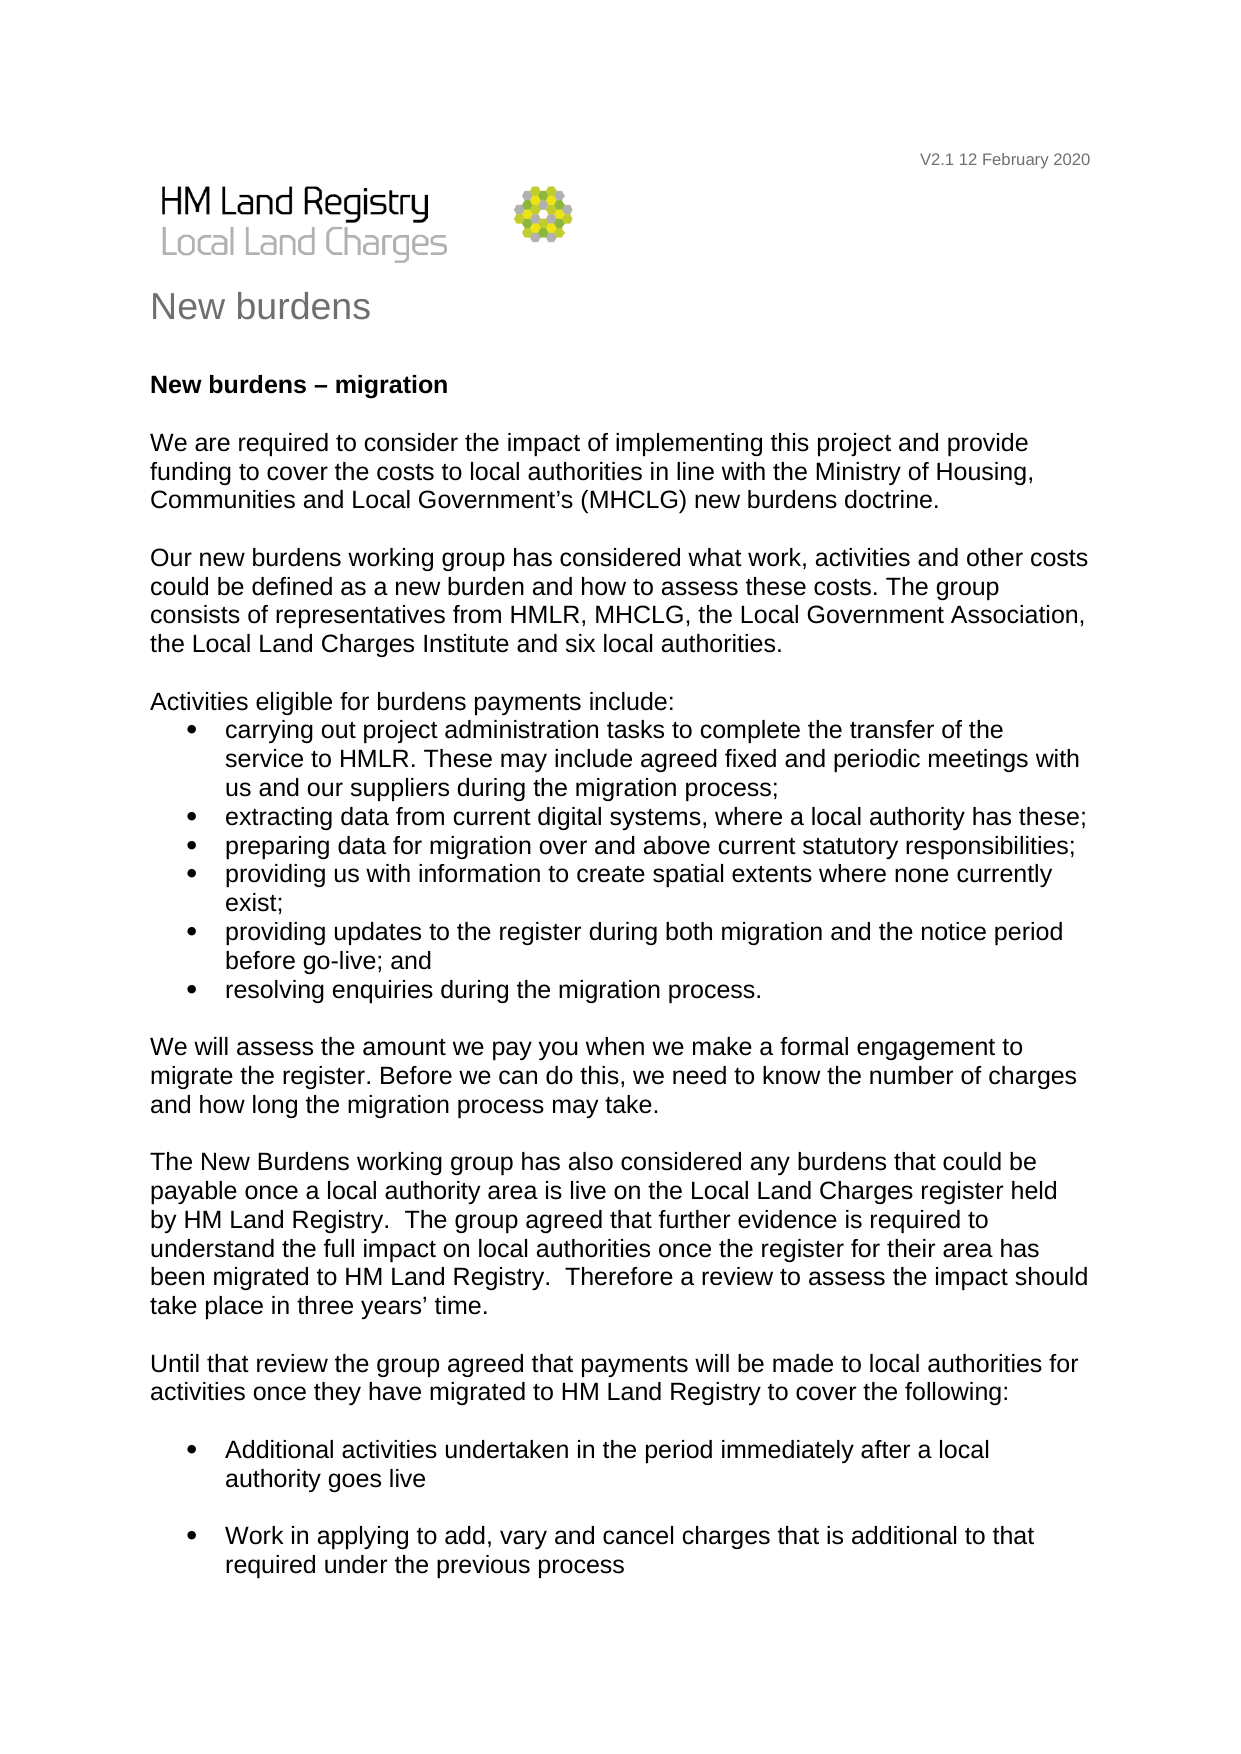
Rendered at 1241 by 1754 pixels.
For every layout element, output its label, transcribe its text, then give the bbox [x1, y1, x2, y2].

list providing us with information to create spatial extents where none currently exist; [187, 859, 1090, 917]
text We are required to consider the impact of implementing this project and provide funding to cover the costs to local authorities in line with the Ministry of Housing, Communities and Local Government’s (MHCLG) new burdens doctrine. [150, 428, 1090, 514]
text New burdens [150, 284, 1090, 327]
text Until that review the group agreed that payments will be made to local authorities for activities once they have migrated to HM Land Registry to cover the following: [150, 1348, 1090, 1406]
list providing updates to the register during both migration and the notice period before go-live; and [187, 917, 1090, 975]
list carrying out project administration tasks to complete the transfer of the service to HMLR. These may include agreed fixed and periodic meetings with us and our suppliers during the migration process; [187, 715, 1090, 802]
list resolving enquiries during the migration process. [187, 975, 1090, 1003]
text V2.1 12 February 2020 [150, 150, 1090, 169]
text New burdens – migration [150, 370, 1090, 399]
list Additional activities undertaken in the period immediately after a local authority goes live [187, 1435, 1090, 1492]
list Work in applying to add, vary and cancel charges that is additional to that required under the previous process [187, 1521, 1090, 1579]
list preparing data for migration over and above current statutory responsibilities; [187, 831, 1090, 859]
text We will assess the amount we pay you when we make a formal engagement to migrate the register. Before we can do this, we need to know the number of charges and how long the migration process may take. [150, 1032, 1090, 1118]
list extracting data from current digital systems, where a local authority has these; [187, 802, 1090, 831]
text Activities eligible for burdens payments include: [150, 687, 1090, 715]
text Our new burdens working group has considered what work, activities and other costs could be defined as a new burden and how to assess these costs. The group consists of representatives from HMLR, MHCLG, the Local Government Association, the Local Land Charges Institute and six local authorities. [150, 543, 1090, 658]
text The New Burdens working group has also considered any burdens that could be payable once a local authority area is live on the Local Land Charges register held by HM Land Registry. The group agreed that further evidence is required to understand the full impact on local authorities once the register for their area has been migrated to HM Land Registry. Therefore a review to assess the impact should take place in three years’ time. [150, 1147, 1090, 1320]
